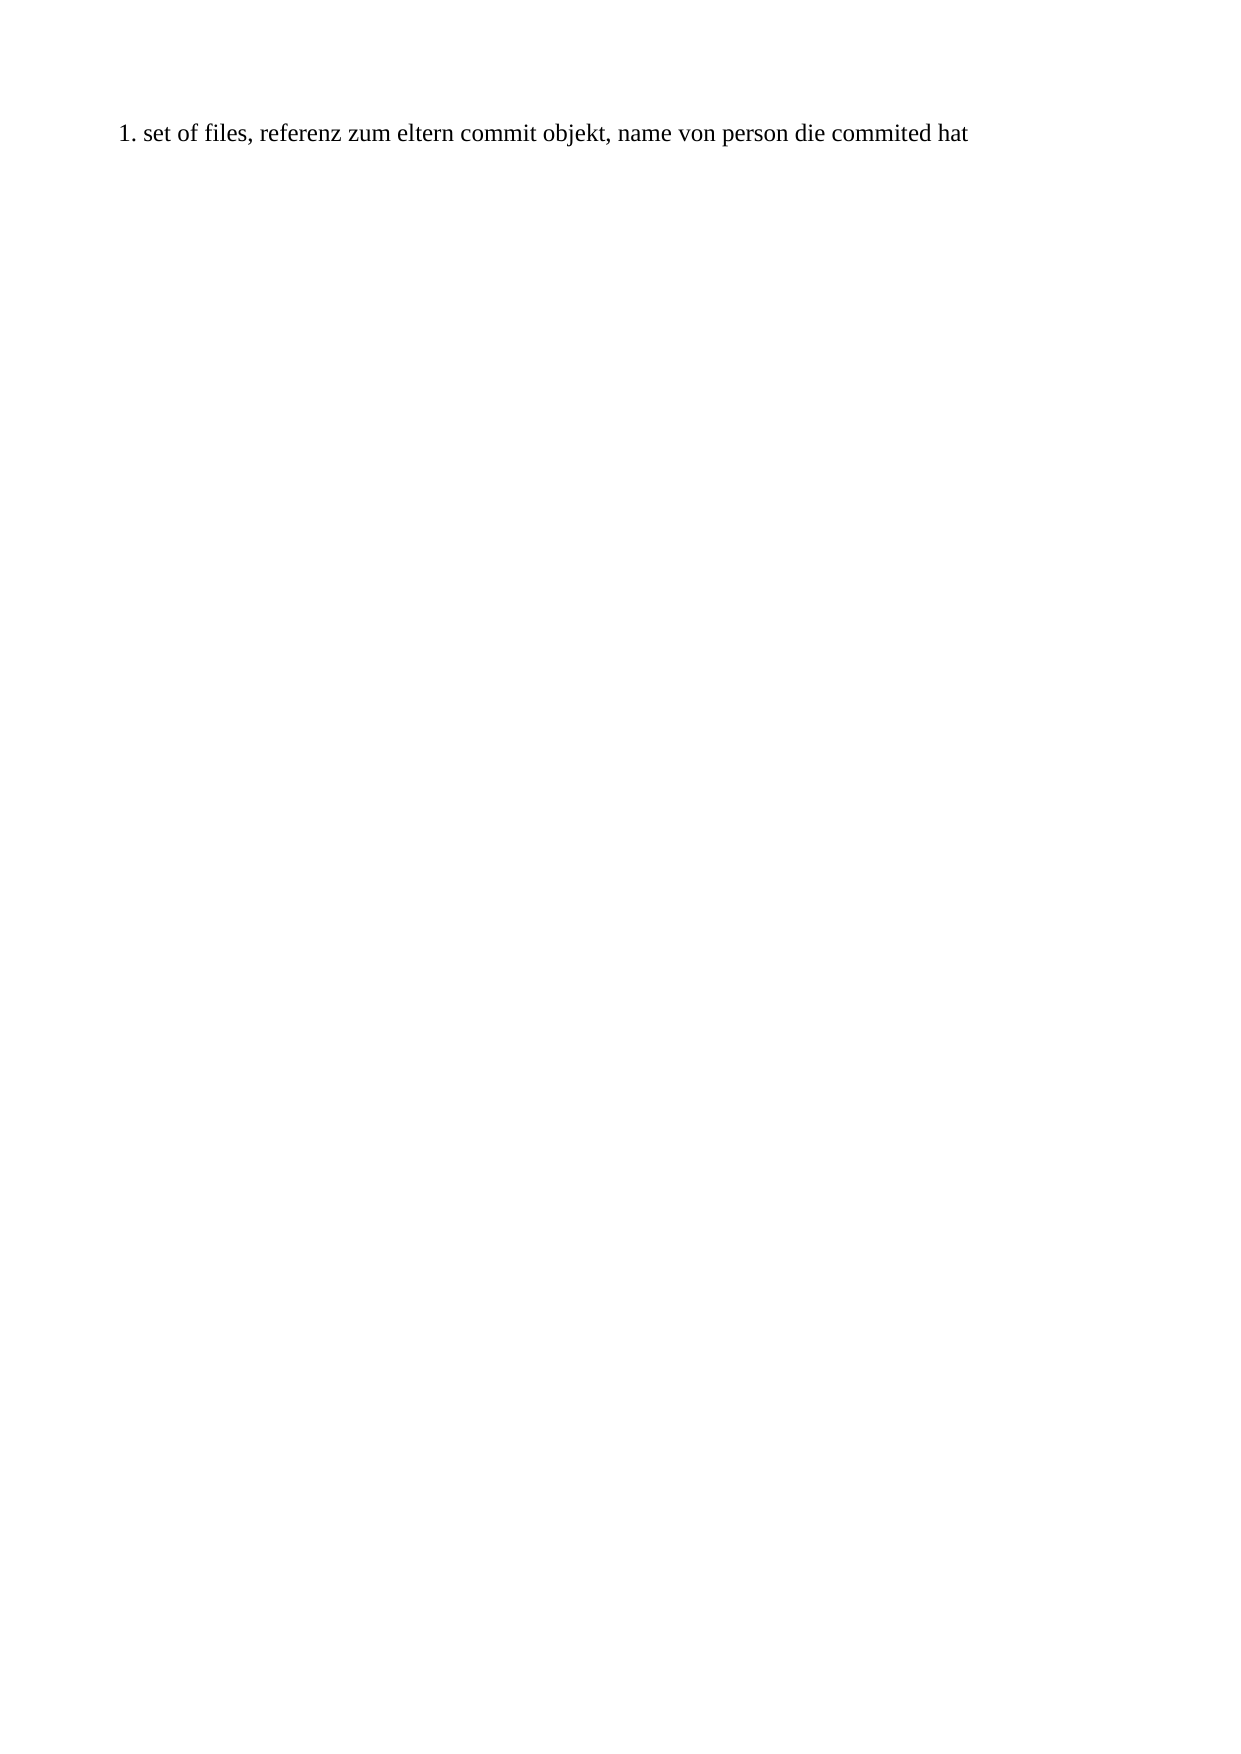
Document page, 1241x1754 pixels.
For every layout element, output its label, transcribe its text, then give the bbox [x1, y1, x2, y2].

text 1. set of files, referenz zum eltern commit objekt, name von person die commited hat [118, 118, 1122, 147]
